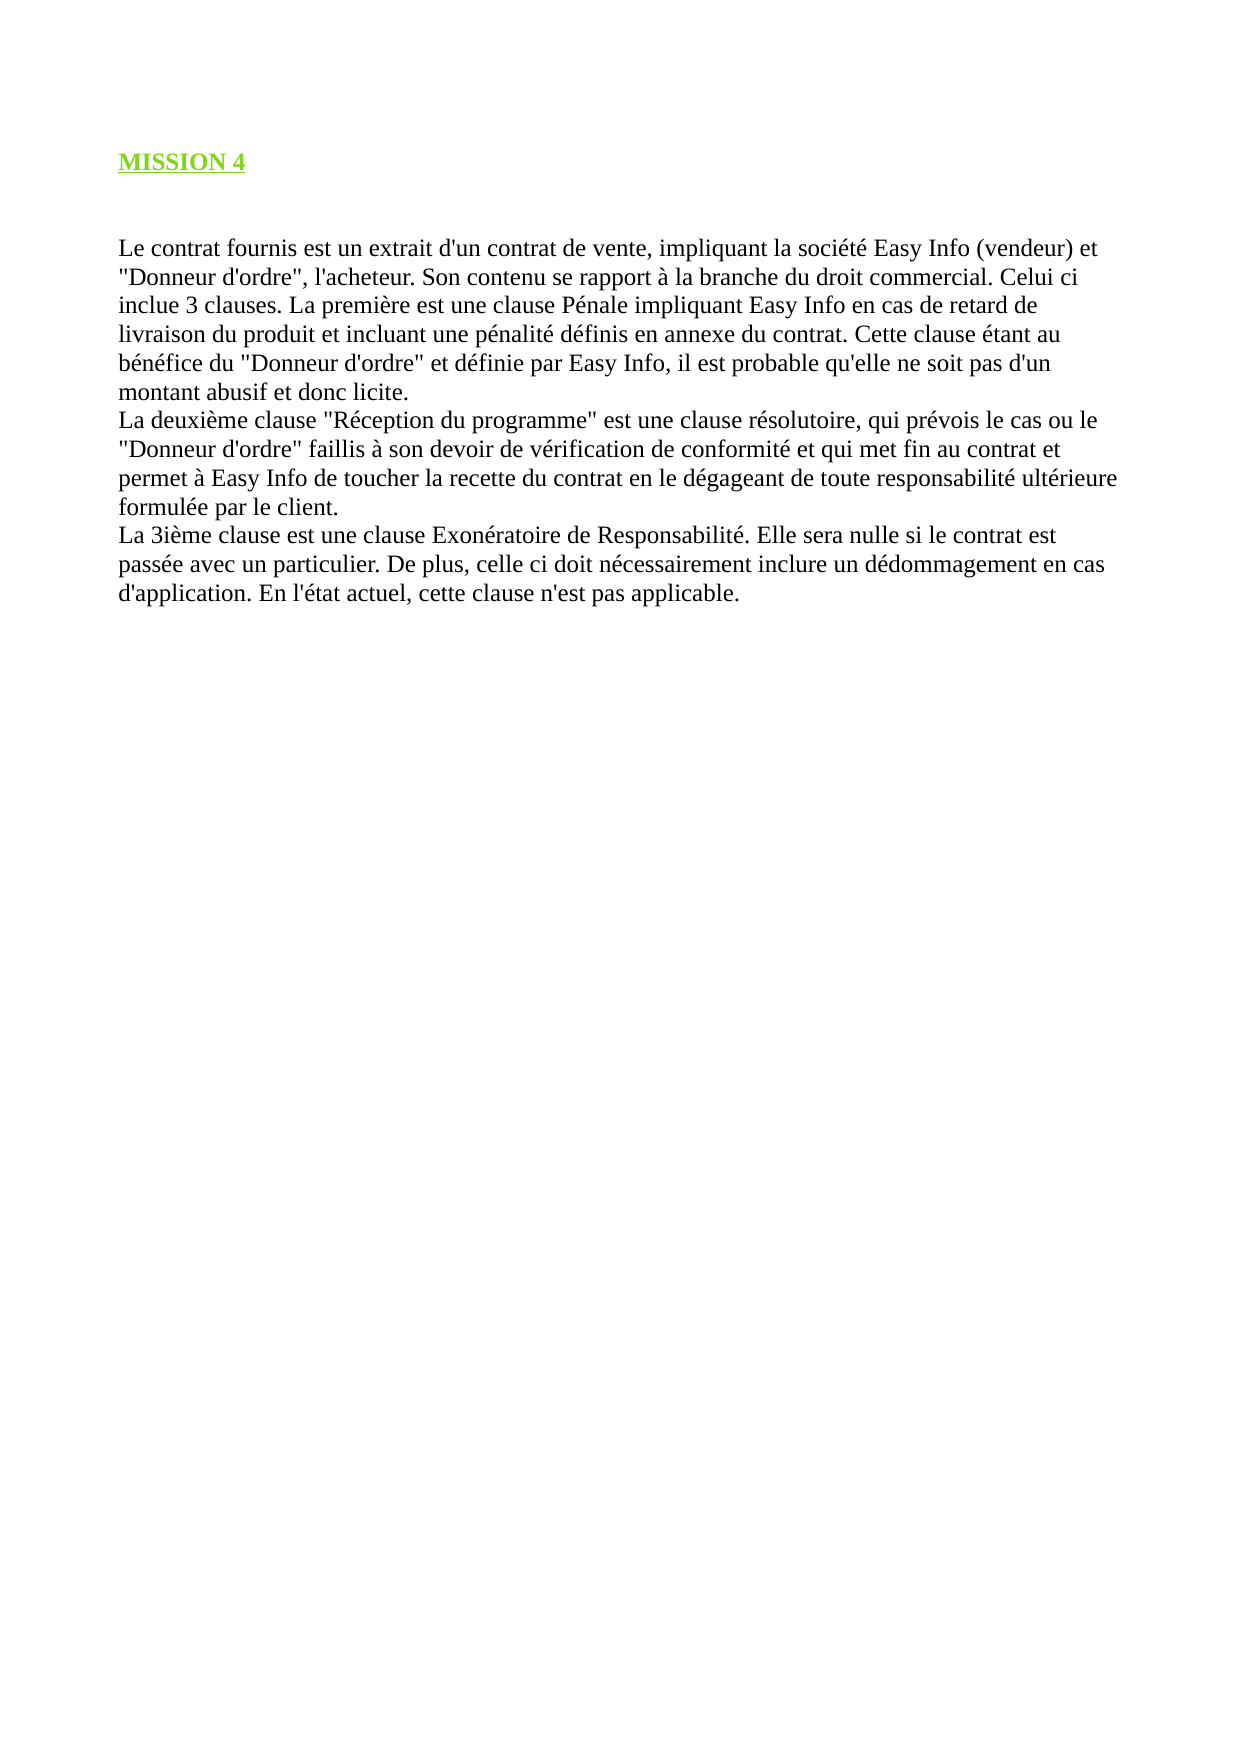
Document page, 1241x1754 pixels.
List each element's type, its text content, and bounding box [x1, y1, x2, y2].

text MISSION 4 [118, 147, 1122, 176]
text La deuxième clause "Réception du programme" est une clause résolutoire, qui prévois le cas ou le "Donneur d'ordre" faillis à son devoir de vérification de conformité et qui met fin au contrat et permet à Easy Info de toucher la recette du contrat en le dégageant de toute responsabilité ultérieure formulée par le client. [118, 406, 1122, 521]
text Le contrat fournis est un extrait d'un contrat de vente, impliquant la société Easy Info (vendeur) et "Donneur d'ordre", l'acheteur. Son contenu se rapport à la branche du droit commercial. Celui ci inclue 3 clauses. La première est une clause Pénale impliquant Easy Info en cas de retard de livraison du produit et incluant une pénalité définis en annexe du contrat. Cette clause étant au bénéfice du "Donneur d'ordre" et définie par Easy Info, il est probable qu'elle ne soit pas d'un montant abusif et donc licite. [118, 233, 1122, 406]
text La 3ième clause est une clause Exonératoire de Responsabilité. Elle sera nulle si le contrat est passée avec un particulier. De plus, celle ci doit nécessairement inclure un dédommagement en cas d'application. En l'état actuel, cette clause n'est pas applicable. [118, 521, 1122, 607]
